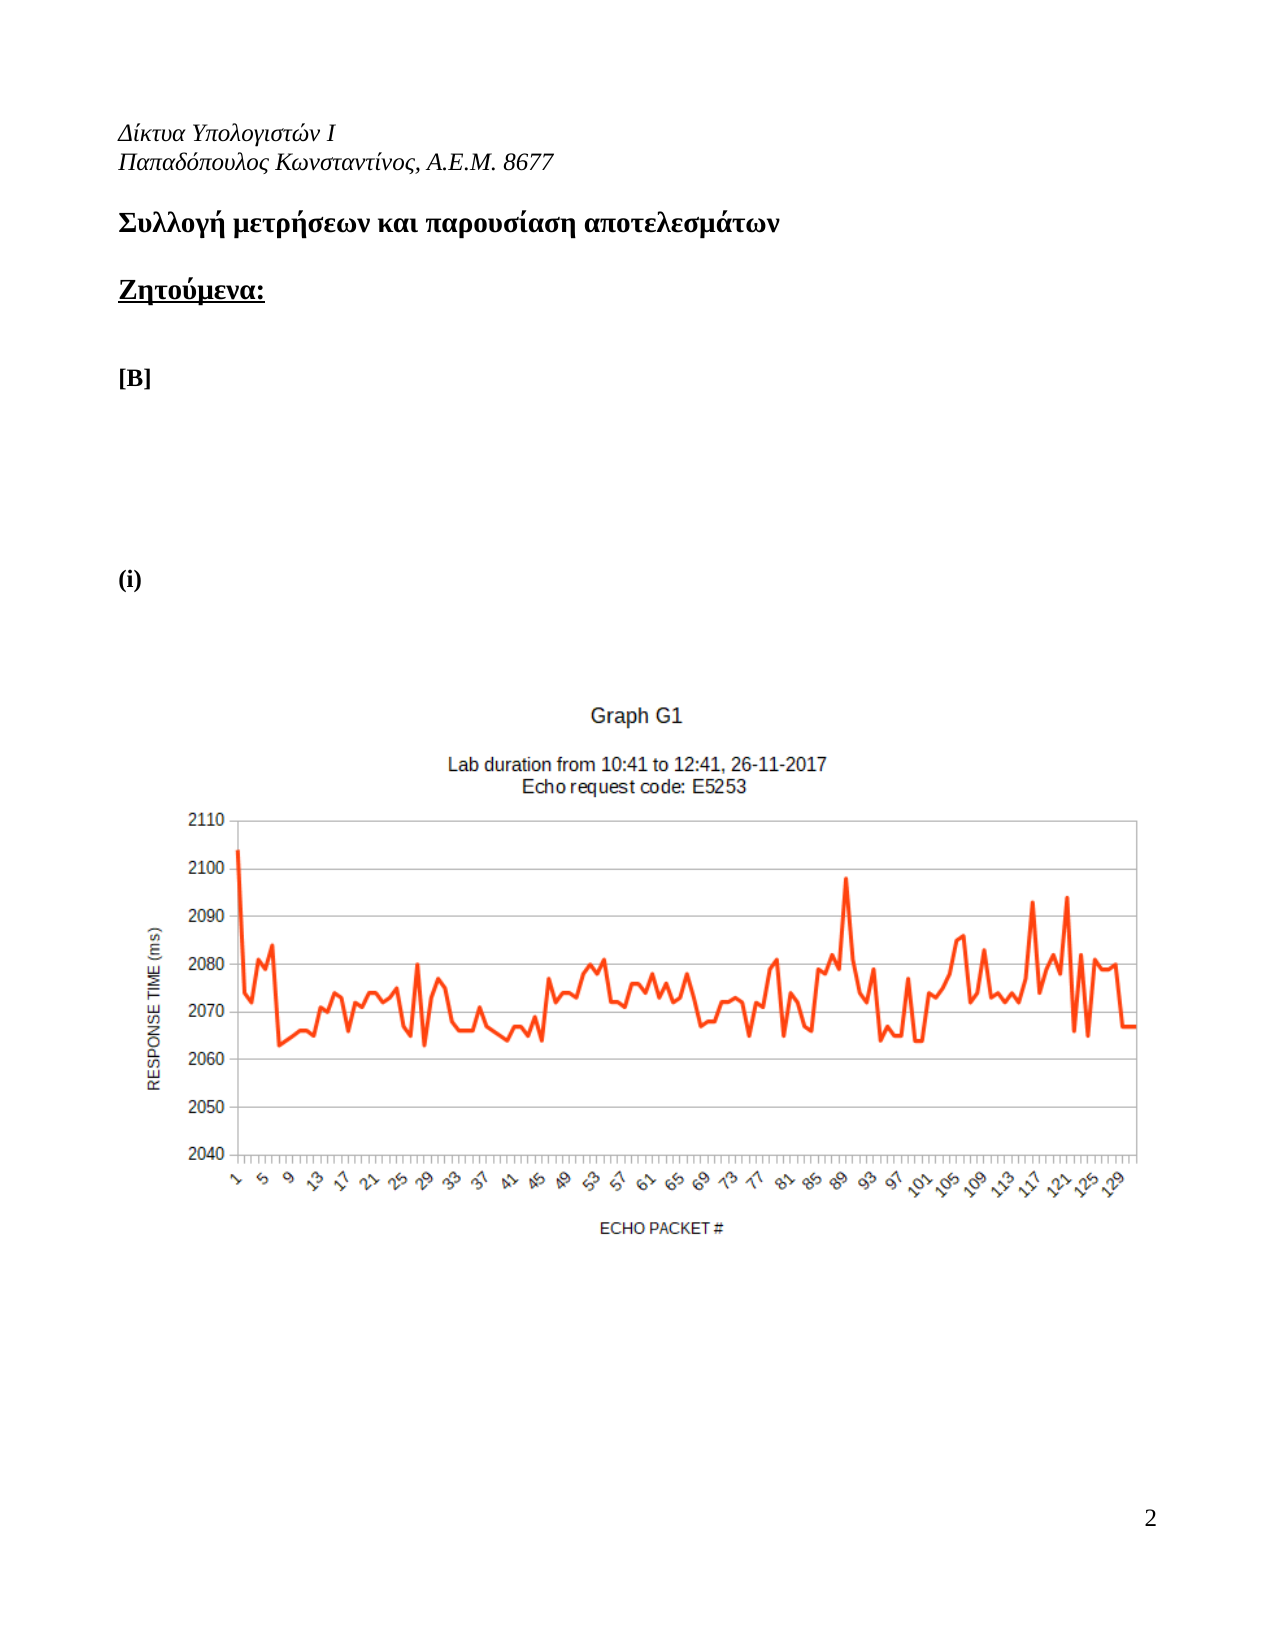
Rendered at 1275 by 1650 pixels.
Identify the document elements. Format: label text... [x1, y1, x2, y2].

picture [118, 679, 1157, 1264]
text (i) [118, 564, 1157, 593]
text Συλλογή μετρήσεων και παρουσίαση αποτελεσμάτων [118, 205, 1157, 239]
text Ζητούμενα: [118, 272, 1157, 306]
text [B] [118, 363, 1157, 392]
